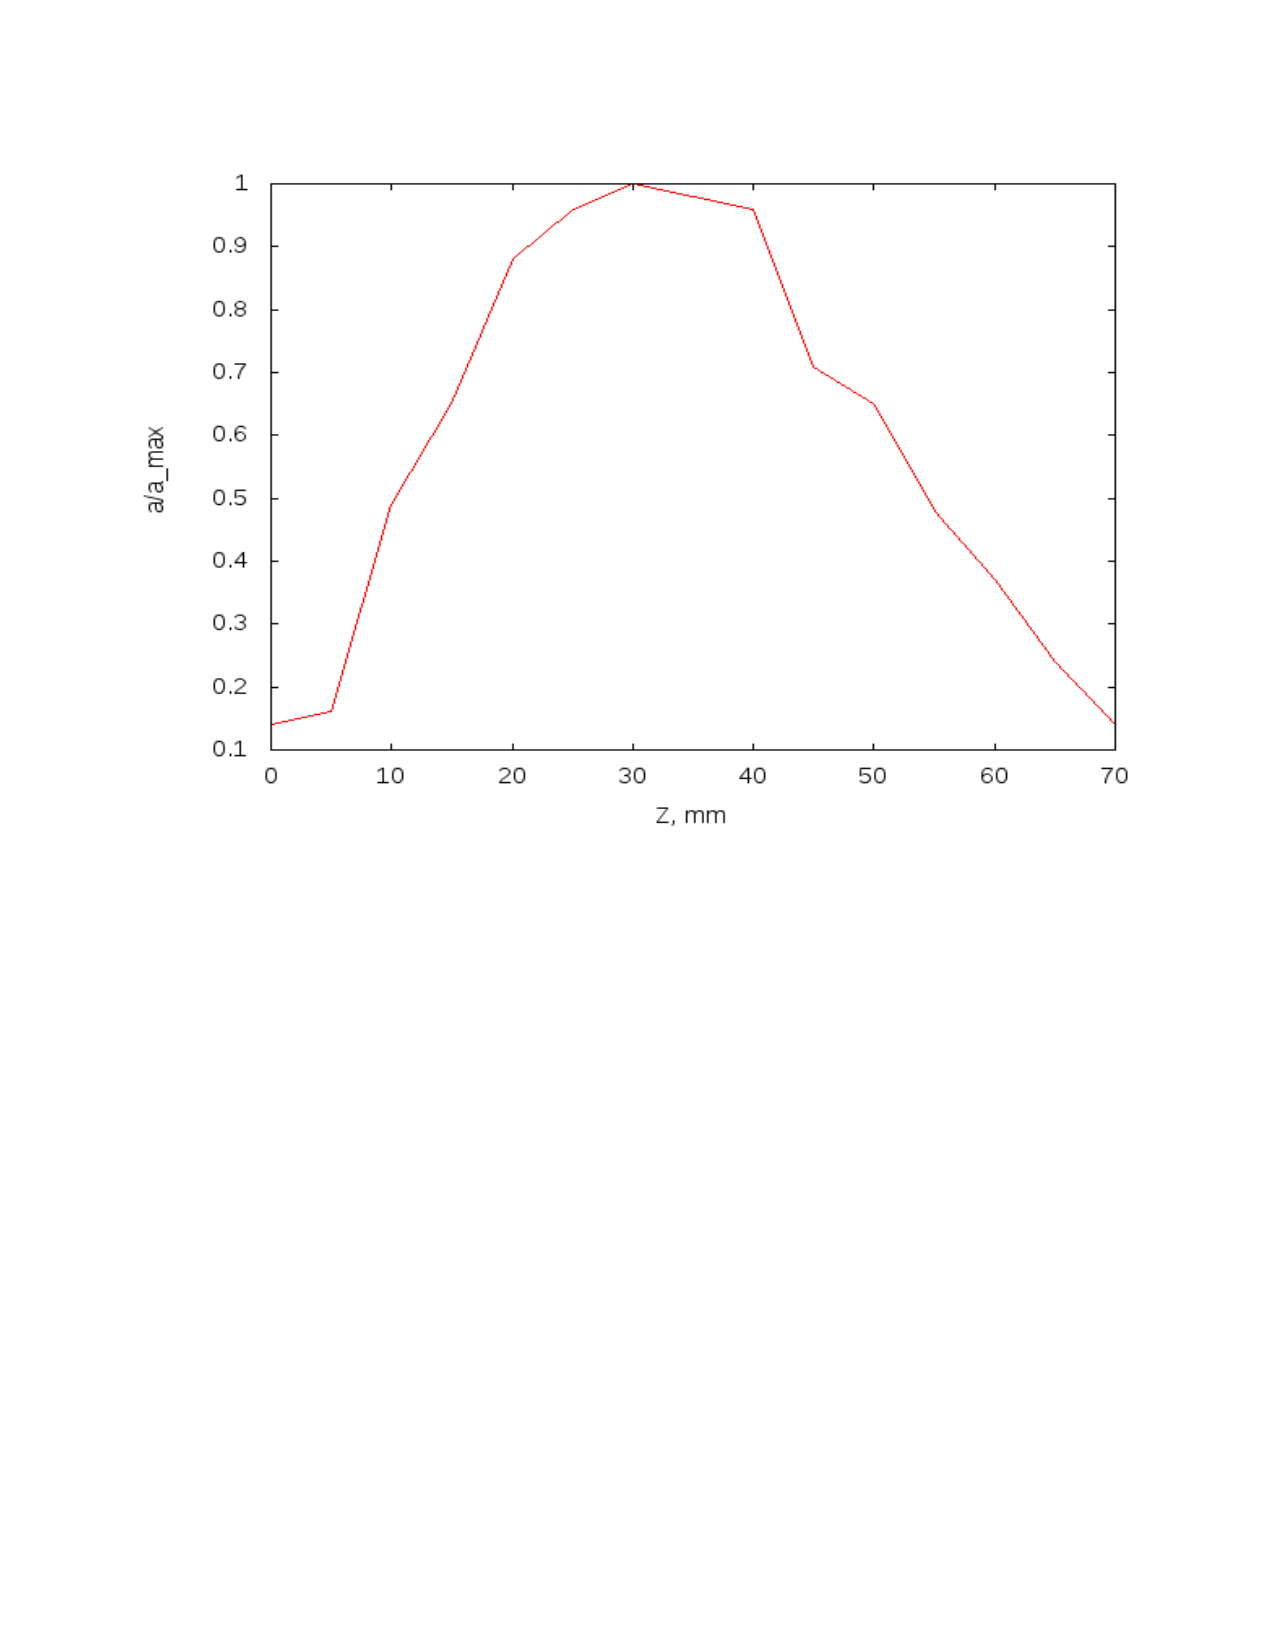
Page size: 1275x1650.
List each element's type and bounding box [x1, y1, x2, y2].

picture [118, 155, 1157, 836]
